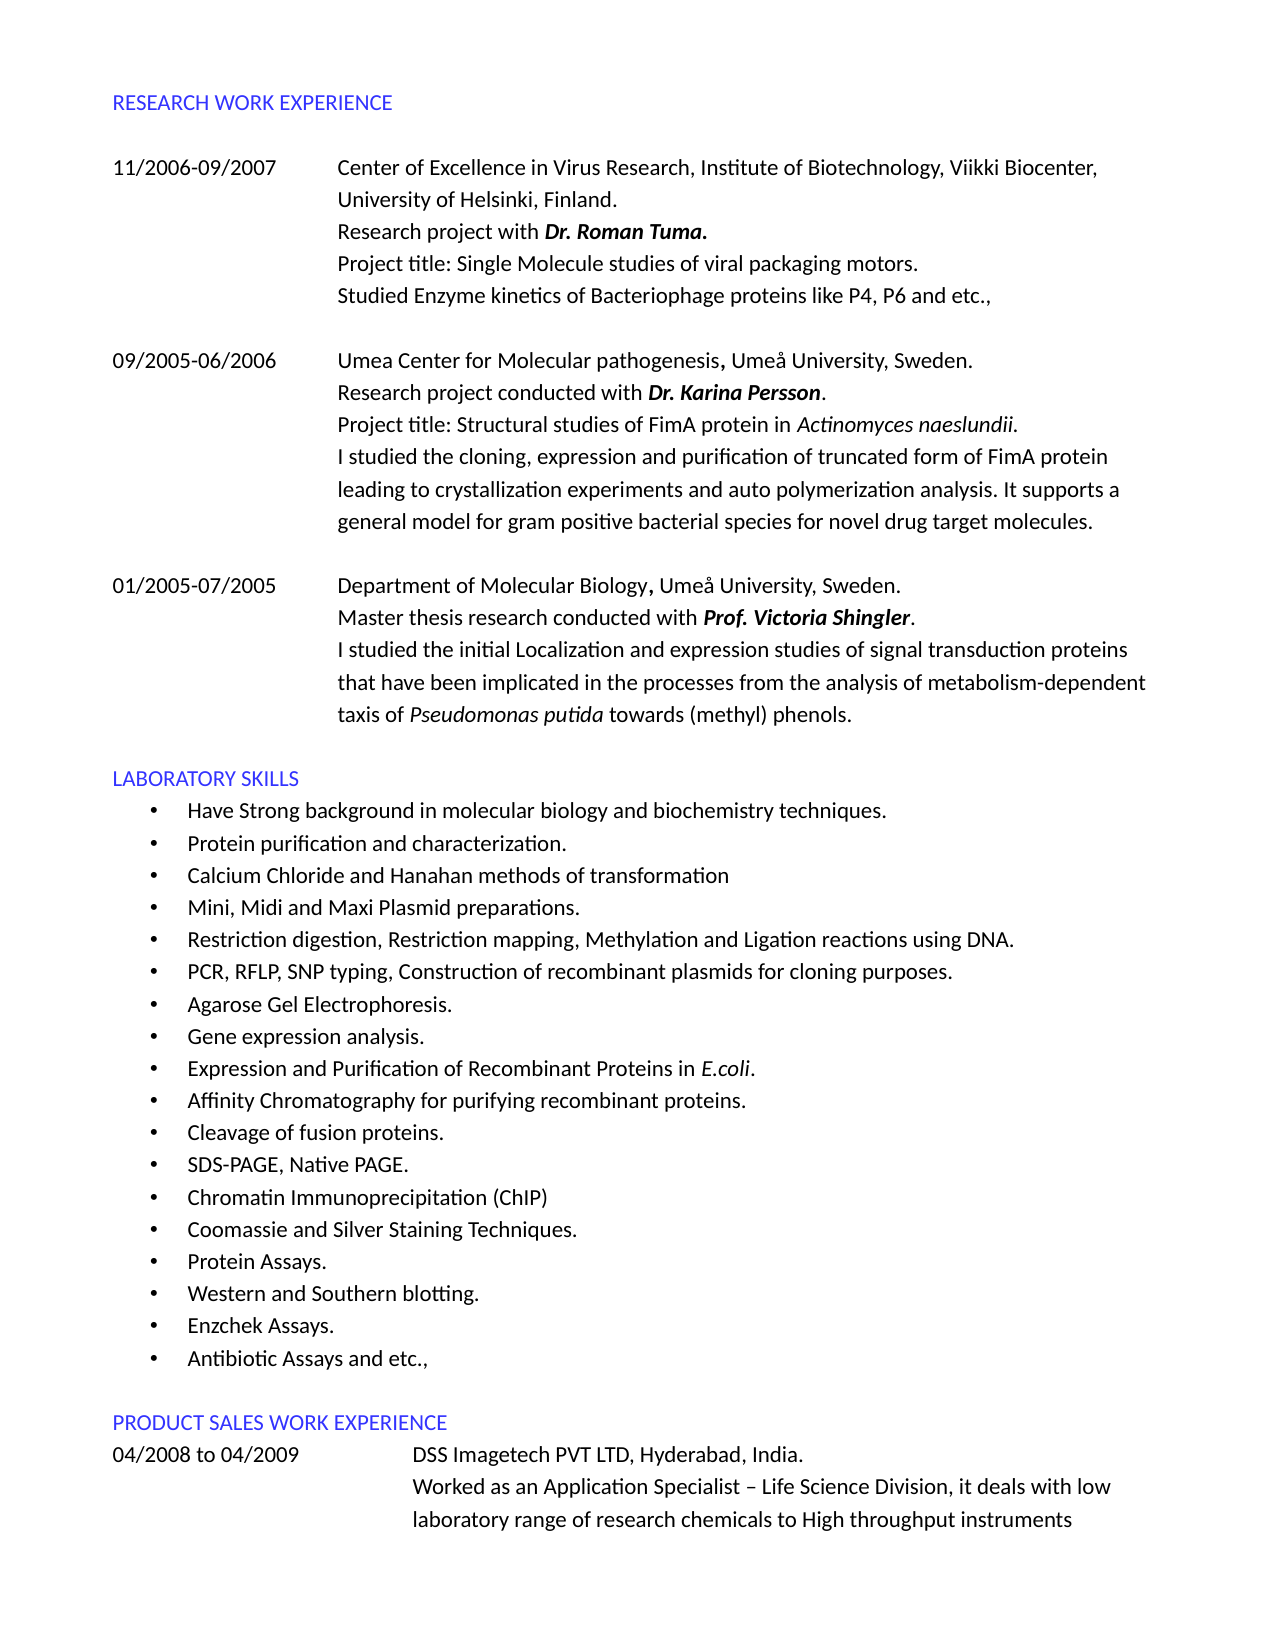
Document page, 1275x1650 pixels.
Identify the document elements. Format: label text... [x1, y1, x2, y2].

list SDS-PAGE, Native PAGE. [150, 1151, 1162, 1179]
text LABORATORY SKILLS [112, 764, 1162, 792]
list Antibiotic Assays and etc., [150, 1344, 1162, 1372]
list Western and Southern blotting. [150, 1279, 1162, 1307]
text RESEARCH WORK EXPERIENCE [112, 88, 1162, 116]
text I studied the initial Localization and expression studies of signal transduction proteins that have been implicated in the processes from the analysis of metabolism-dependent taxis of Pseudomonas putida towards (methyl) phenols. [112, 636, 1162, 728]
list Mini, Midi and Maxi Plasmid preparations. [150, 893, 1162, 921]
text 11/2006-09/2007 Center of Excellence in Virus Research, Institute of Biotechnology, Viikki Biocenter, University of Helsinki, Finland. [112, 153, 1162, 213]
list Gene expression analysis. [150, 1022, 1162, 1050]
list Chromatin Immunoprecipitation (ChIP) [150, 1183, 1162, 1211]
text PRODUCT SALES WORK EXPERIENCE [112, 1408, 1162, 1436]
list Expression and Purification of Recombinant Proteins in E.coli. [150, 1054, 1162, 1082]
text 01/2005-07/2005 Department of Molecular Biology, Umeå University, Sweden. [112, 571, 1162, 599]
list Enzchek Assays. [150, 1312, 1162, 1339]
text Studied Enzyme kinetics of Bacteriophage proteins like P4, P6 and etc., [112, 282, 1162, 309]
text Research project with Dr. Roman Tuma. [112, 217, 1162, 245]
text Project title: Single Molecule studies of viral packaging motors. [112, 249, 1162, 277]
list Affinity Chromatography for purifying recombinant proteins. [150, 1086, 1162, 1114]
list Cleavage of fusion proteins. [150, 1118, 1162, 1146]
text Research project conducted with Dr. Karina Persson. [112, 378, 1162, 406]
text I studied the cloning, expression and purification of truncated form of FimA protein leading to crystallization experiments and auto polymerization analysis. It supports a general model for gram positive bacterial species for novel drug target molecules. [112, 442, 1162, 535]
text Project title: Structural studies of FimA protein in Actinomyces naeslundii. [112, 410, 1162, 438]
text Worked as an Application Specialist – Life Science Division, it deals with low laboratory range of research chemicals to High throughput instruments [112, 1472, 1162, 1533]
list Protein purification and characterization. [150, 829, 1162, 857]
text 04/2008 to 04/2009 DSS Imagetech PVT LTD, Hyderabad, India. [112, 1440, 1162, 1468]
list PCR, RFLP, SNP typing, Construction of recombinant plasmids for cloning purposes. [150, 957, 1162, 986]
list Protein Assays. [150, 1247, 1162, 1275]
list Have Strong background in molecular biology and biochemistry techniques. [150, 797, 1162, 824]
list Agarose Gel Electrophoresis. [150, 990, 1162, 1018]
list Coomassie and Silver Staining Techniques. [150, 1215, 1162, 1243]
text 09/2005-06/2006 Umea Center for Molecular pathogenesis, Umeå University, Sweden. [112, 346, 1162, 374]
list Calcium Chloride and Hanahan methods of transformation [150, 861, 1162, 889]
list Restriction digestion, Restriction mapping, Methylation and Ligation reactions using DNA. [150, 925, 1162, 953]
text Master thesis research conducted with Prof. Victoria Shingler. [112, 603, 1162, 631]
